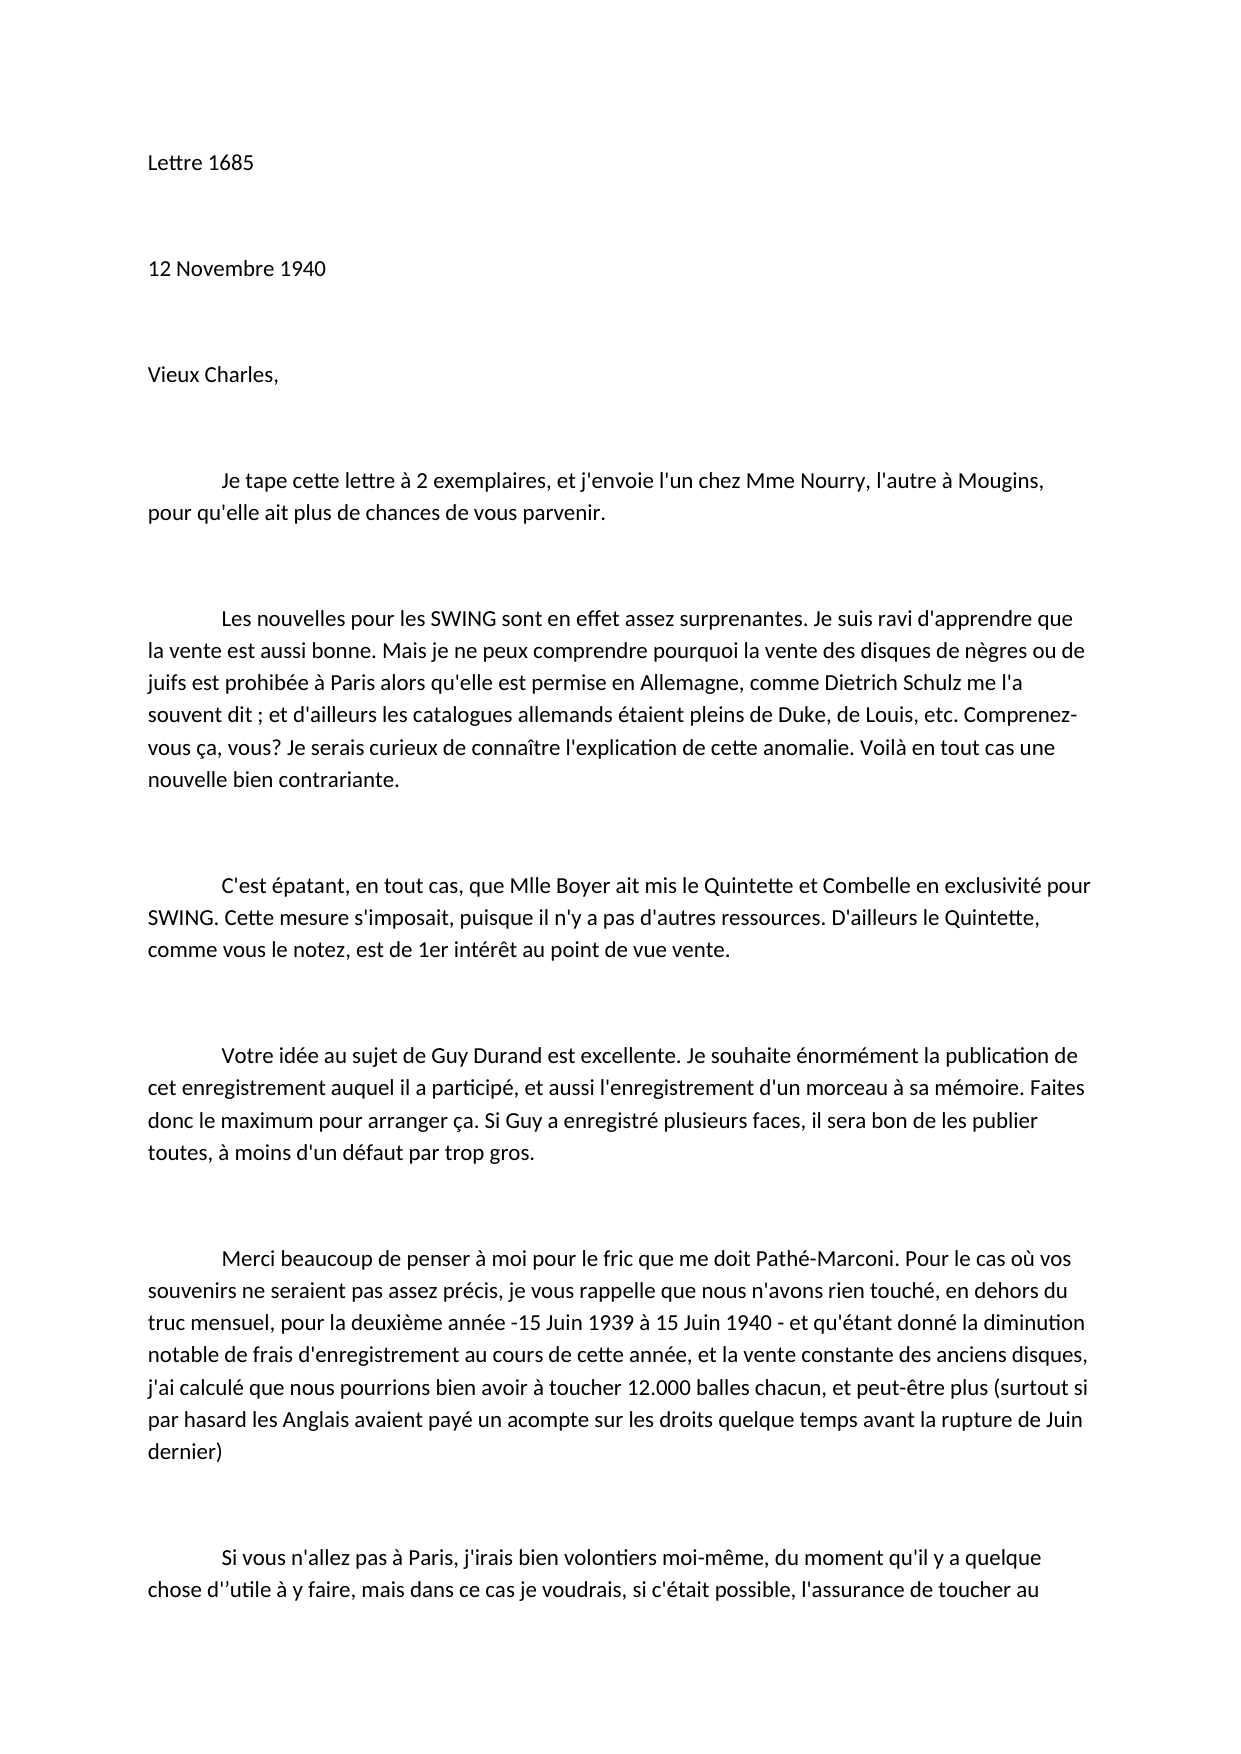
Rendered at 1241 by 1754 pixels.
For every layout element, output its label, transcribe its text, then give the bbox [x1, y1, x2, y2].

text Lettre 1685 [148, 148, 1093, 176]
text Merci beaucoup de penser à moi pour le fric que me doit Pathé-Marconi. Pour le cas où vos souvenirs ne seraient pas assez précis, je vous rappelle que nous n'avons rien touché, en dehors du truc mensuel, pour la deuxième année -15 Juin 1939 à 15 Juin 1940 - et qu'étant donné la diminution notable de frais d'enregistrement au cours de cette année, et la vente constante des anciens disques, j'ai calculé que nous pourrions bien avoir à toucher 12.000 balles chacun, et peut-être plus (surtout si par hasard les Anglais avaient payé un acompte sur les droits quelque temps avant la rupture de Juin dernier) [148, 1244, 1093, 1465]
text Je tape cette lettre à 2 exemplaires, et j'envoie l'un chez Mme Nourry, l'autre à Mougins, pour qu'elle ait plus de chances de vous parvenir. [148, 466, 1093, 526]
text C'est épatant, en tout cas, que Mlle Boyer ait mis le Quintette et Combelle en exclusivité pour SWING. Cette mesure s'imposait, puisque il n'y a pas d'autres ressources. D'ailleurs le Quintette, comme vous le notez, est de 1er intérêt au point de vue vente. [148, 871, 1093, 963]
text Les nouvelles pour les SWING sont en effet assez surprenantes. Je suis ravi d'apprendre que la vente est aussi bonne. Mais je ne peux comprendre pourquoi la vente des disques de nègres ou de juifs est prohibée à Paris alors qu'elle est permise en Allemagne, comme Dietrich Schulz me l'a souvent dit ; et d'ailleurs les catalogues allemands étaient pleins de Duke, de Louis, etc. Comprenez-vous ça, vous? Je serais curieux de connaître l'explication de cette anomalie. Voilà en tout cas une nouvelle bien contrariante. [148, 604, 1093, 793]
text Si vous n'allez pas à Paris, j'irais bien volontiers moi-même, du moment qu'il y a quelque chose d'’utile à y faire, mais dans ce cas je voudrais, si c'était possible, l'assurance de toucher au [148, 1543, 1093, 1603]
text Vieux Charles, [148, 360, 1093, 388]
text 12 Novembre 1940 [148, 254, 1093, 282]
text Votre idée au sujet de Guy Durand est excellente. Je souhaite énormément la publication de cet enregistrement auquel il a participé, et aussi l'enregistrement d'un morceau à sa mémoire. Faites donc le maximum pour arranger ça. Si Guy a enregistré plusieurs faces, il sera bon de les publier toutes, à moins d'un défaut par trop gros. [148, 1041, 1093, 1166]
